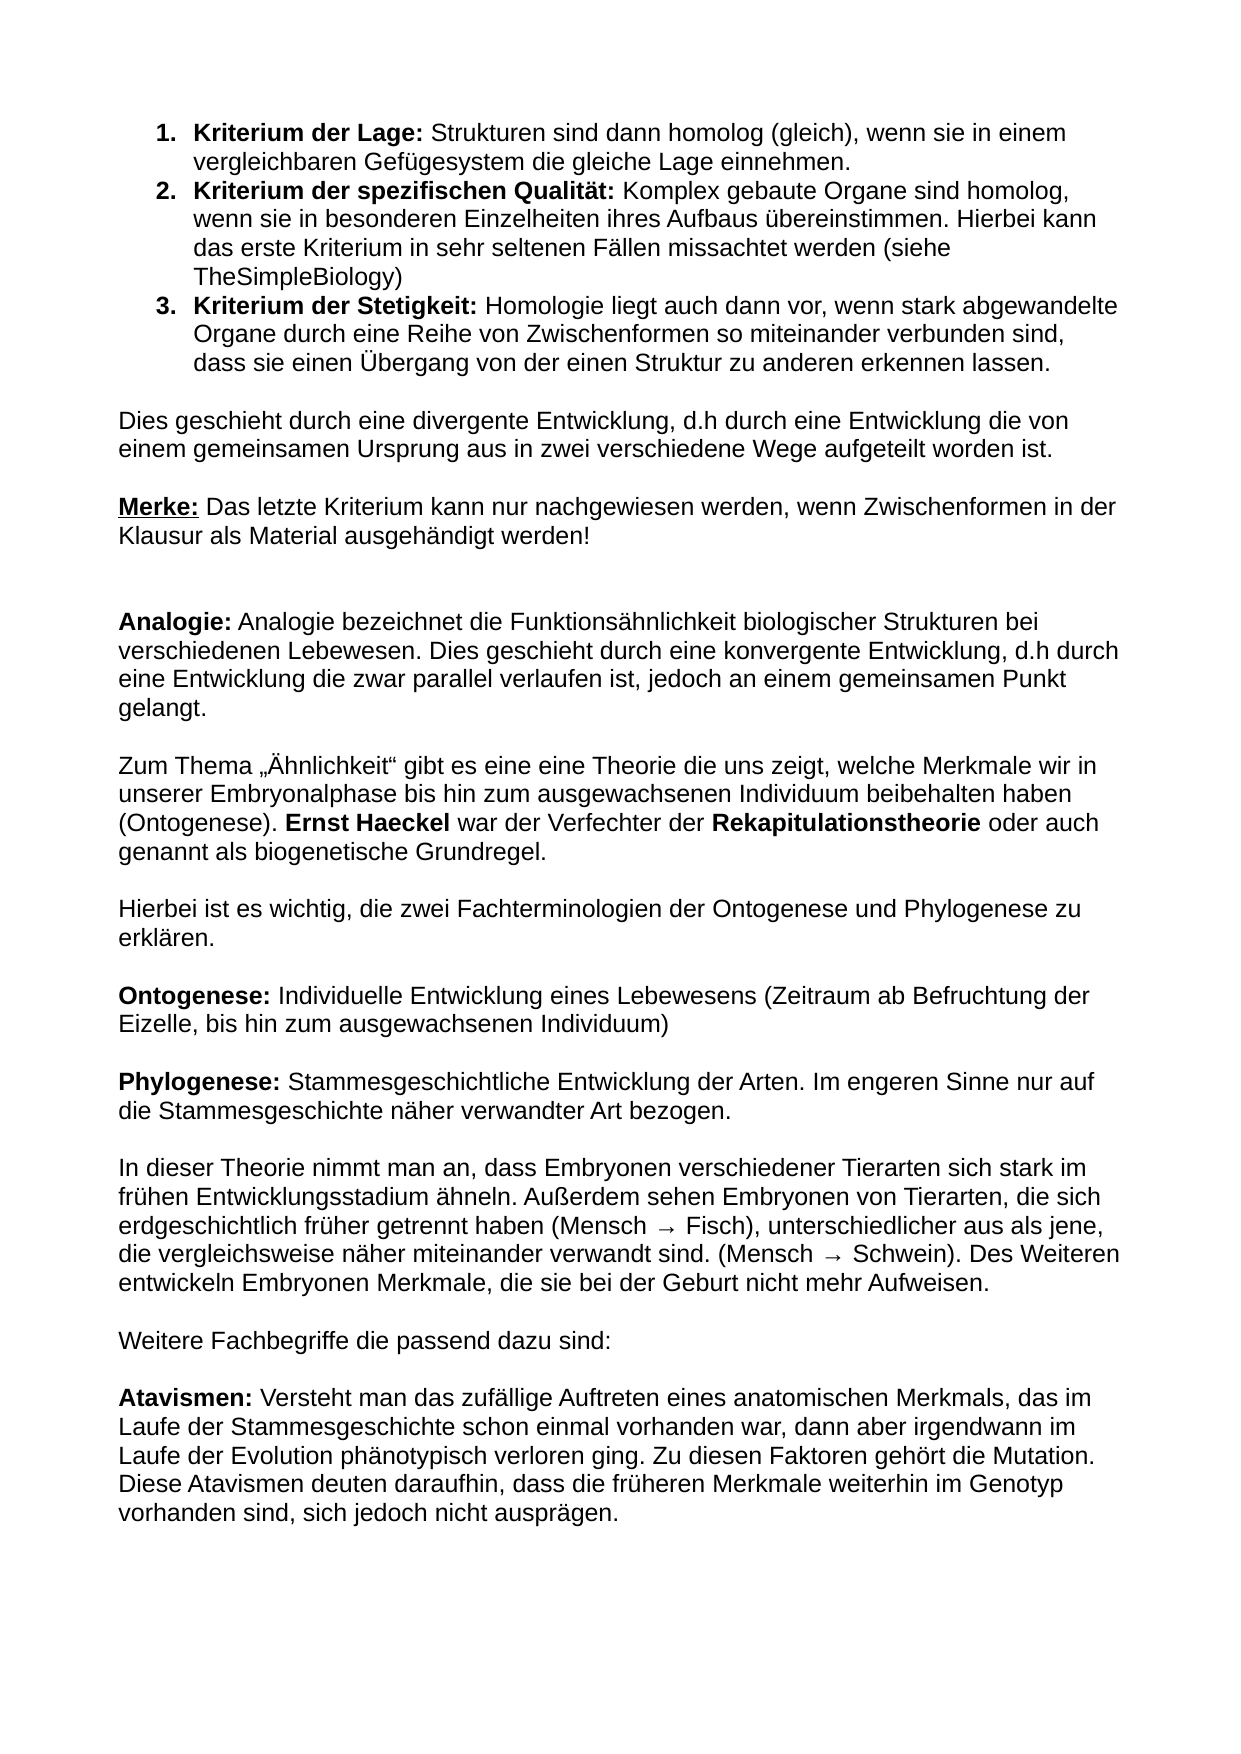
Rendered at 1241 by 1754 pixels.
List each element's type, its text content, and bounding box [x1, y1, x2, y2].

text Atavismen: Versteht man das zufällige Auftreten eines anatomischen Merkmals, das im Laufe der Stammesgeschichte schon einmal vorhanden war, dann aber irgendwann im Laufe der Evolution phänotypisch verloren ging. Zu diesen Faktoren gehört die Mutation. Diese Atavismen deuten daraufhin, dass die früheren Merkmale weiterhin im Genotyp vorhanden sind, sich jedoch nicht ausprägen. [118, 1383, 1122, 1527]
text Zum Thema „Ähnlichkeit“ gibt es eine eine Theorie die uns zeigt, welche Merkmale wir in unserer Embryonalphase bis hin zum ausgewachsenen Individuum beibehalten haben (Ontogenese). Ernst Haeckel war der Verfechter der Rekapitulationstheorie oder auch genannt als biogenetische Grundregel. [118, 751, 1122, 866]
text Merke: Das letzte Kriterium kann nur nachgewiesen werden, wenn Zwischenformen in der Klausur als Material ausgehändigt werden! [118, 492, 1122, 549]
text Dies geschieht durch eine divergente Entwicklung, d.h durch eine Entwicklung die von einem gemeinsamen Ursprung aus in zwei verschiedene Wege aufgeteilt worden ist. [118, 406, 1122, 463]
text Ontogenese: Individuelle Entwicklung eines Lebewesens (Zeitraum ab Befruchtung der Eizelle, bis hin zum ausgewachsenen Individuum) [118, 981, 1122, 1038]
text Analogie: Analogie bezeichnet die Funktionsähnlichkeit biologischer Strukturen bei verschiedenen Lebewesen. Dies geschieht durch eine konvergente Entwicklung, d.h durch eine Entwicklung die zwar parallel verlaufen ist, jedoch an einem gemeinsamen Punkt gelangt. [118, 607, 1122, 722]
text Weitere Fachbegriffe die passend dazu sind: [118, 1326, 1122, 1354]
text Hierbei ist es wichtig, die zwei Fachterminologien der Ontogenese und Phylogenese zu erklären. [118, 894, 1122, 952]
text Phylogenese: Stammesgeschichtliche Entwicklung der Arten. Im engeren Sinne nur auf die Stammesgeschichte näher verwandter Art bezogen. [118, 1067, 1122, 1124]
list Kriterium der Lage: Strukturen sind dann homolog (gleich), wenn sie in einem vergleichbaren Gefügesystem die gleiche Lage einnehmen. [156, 118, 1122, 176]
list Kriterium der Stetigkeit: Homologie liegt auch dann vor, wenn stark abgewandelte Organe durch eine Reihe von Zwischenformen so miteinander verbunden sind, dass sie einen Übergang von der einen Struktur zu anderen erkennen lassen. [156, 291, 1122, 377]
list Kriterium der spezifischen Qualität: Komplex gebaute Organe sind homolog, wenn sie in besonderen Einzelheiten ihres Aufbaus übereinstimmen. Hierbei kann das erste Kriterium in sehr seltenen Fällen missachtet werden (siehe TheSimpleBiology) [156, 176, 1122, 291]
text In dieser Theorie nimmt man an, dass Embryonen verschiedener Tierarten sich stark im frühen Entwicklungsstadium ähneln. Außerdem sehen Embryonen von Tierarten, die sich erdgeschichtlich früher getrennt haben (Mensch → Fisch), unterschiedlicher aus als jene, die vergleichsweise näher miteinander verwandt sind. (Mensch → Schwein). Des Weiteren entwickeln Embryonen Merkmale, die sie bei der Geburt nicht mehr Aufweisen. [118, 1153, 1122, 1297]
